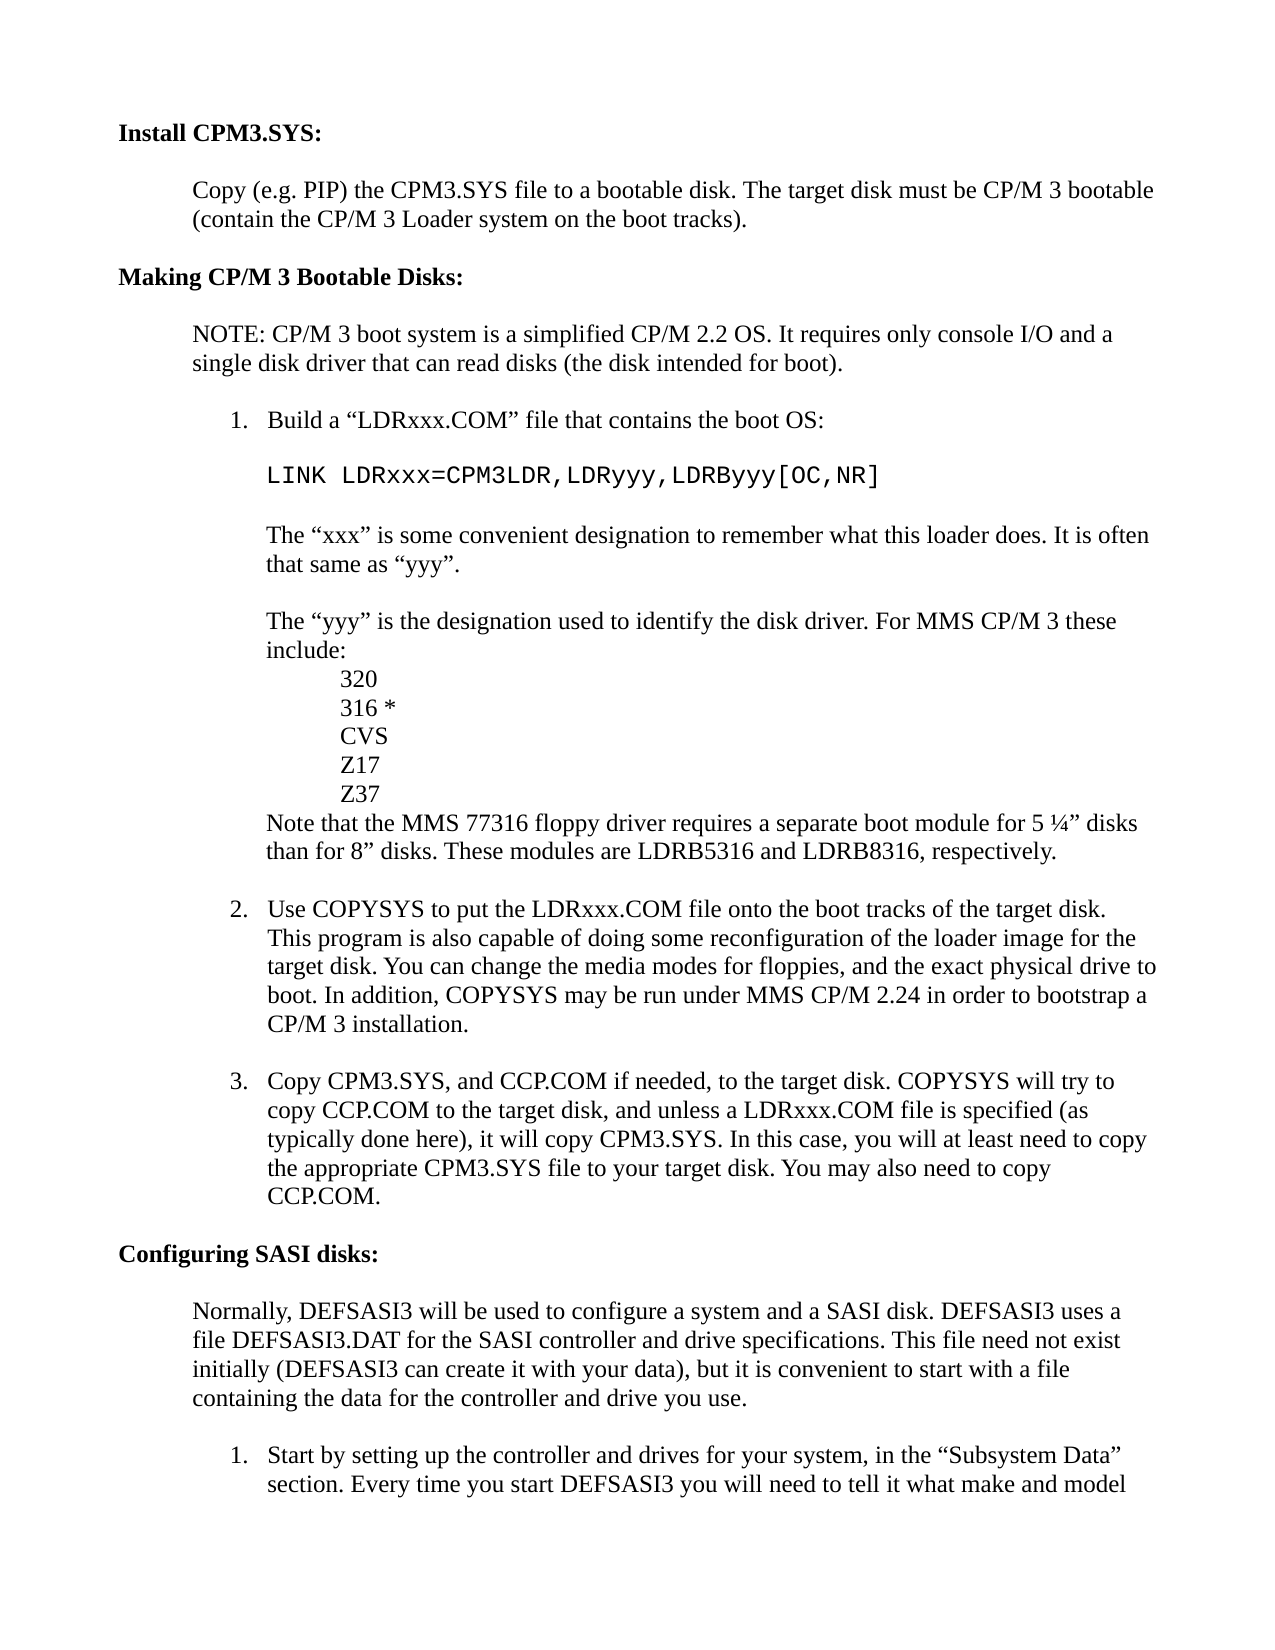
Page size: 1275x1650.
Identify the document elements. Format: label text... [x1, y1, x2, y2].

text CVS [340, 721, 1157, 750]
list Start by setting up the controller and drives for your system, in the “Subsystem Data” section. Every time you start DEFSASI3 you will need to tell it what make and model [229, 1440, 1157, 1498]
text Configuring SASI disks: [118, 1239, 1157, 1268]
text Normally, DEFSASI3 will be used to configure a system and a SASI disk. DEFSASI3 uses a file DEFSASI3.DAT for the SASI controller and drive specifications. This file need not exist initially (DEFSASI3 can create it with your data), but it is convenient to start with a file containing the data for the controller and drive you use. [192, 1296, 1157, 1411]
text Z17 [340, 750, 1157, 779]
text Making CP/M 3 Bootable Disks: [118, 262, 1157, 291]
list Build a “LDRxxx.COM” file that contains the boot OS: [229, 406, 1157, 434]
text The “yyy” is the designation used to identify the disk driver. For MMS CP/M 3 these include: [266, 606, 1157, 664]
text 320 [340, 664, 1157, 693]
text Install CPM3.SYS: [118, 118, 1157, 147]
text 316 * [340, 693, 1157, 721]
list Copy CPM3.SYS, and CCP.COM if needed, to the target disk. COPYSYS will try to copy CCP.COM to the target disk, and unless a LDRxxx.COM file is specified (as typically done here), it will copy CPM3.SYS. In this case, you will at least need to copy the appropriate CPM3.SYS file to your target disk. You may also need to copy CCP.COM. [229, 1066, 1157, 1210]
text The “xxx” is some convenient designation to remember what this loader does. It is often that same as “yyy”. [266, 520, 1157, 578]
text NOTE: CP/M 3 boot system is a simplified CP/M 2.2 OS. It requires only console I/O and a single disk driver that can read disks (the disk intended for boot). [192, 319, 1157, 377]
list Use COPYSYS to put the LDRxxx.COM file onto the boot tracks of the target disk. This program is also capable of doing some reconfiguration of the loader image for the target disk. You can change the media modes for floppies, and the exact physical drive to boot. In addition, COPYSYS may be run under MMS CP/M 2.24 in order to bootstrap a CP/M 3 installation. [229, 894, 1157, 1038]
text LINK LDRxxx=CPM3LDR,LDRyyy,LDRByyy[OC,NR] [266, 463, 1157, 491]
text Copy (e.g. PIP) the CPM3.SYS file to a bootable disk. The target disk must be CP/M 3 bootable (contain the CP/M 3 Loader system on the boot tracks). [192, 176, 1157, 233]
text Note that the MMS 77316 floppy driver requires a separate boot module for 5 ¼” disks than for 8” disks. These modules are LDRB5316 and LDRB8316, respectively. [266, 808, 1157, 865]
text Z37 [340, 779, 1157, 808]
